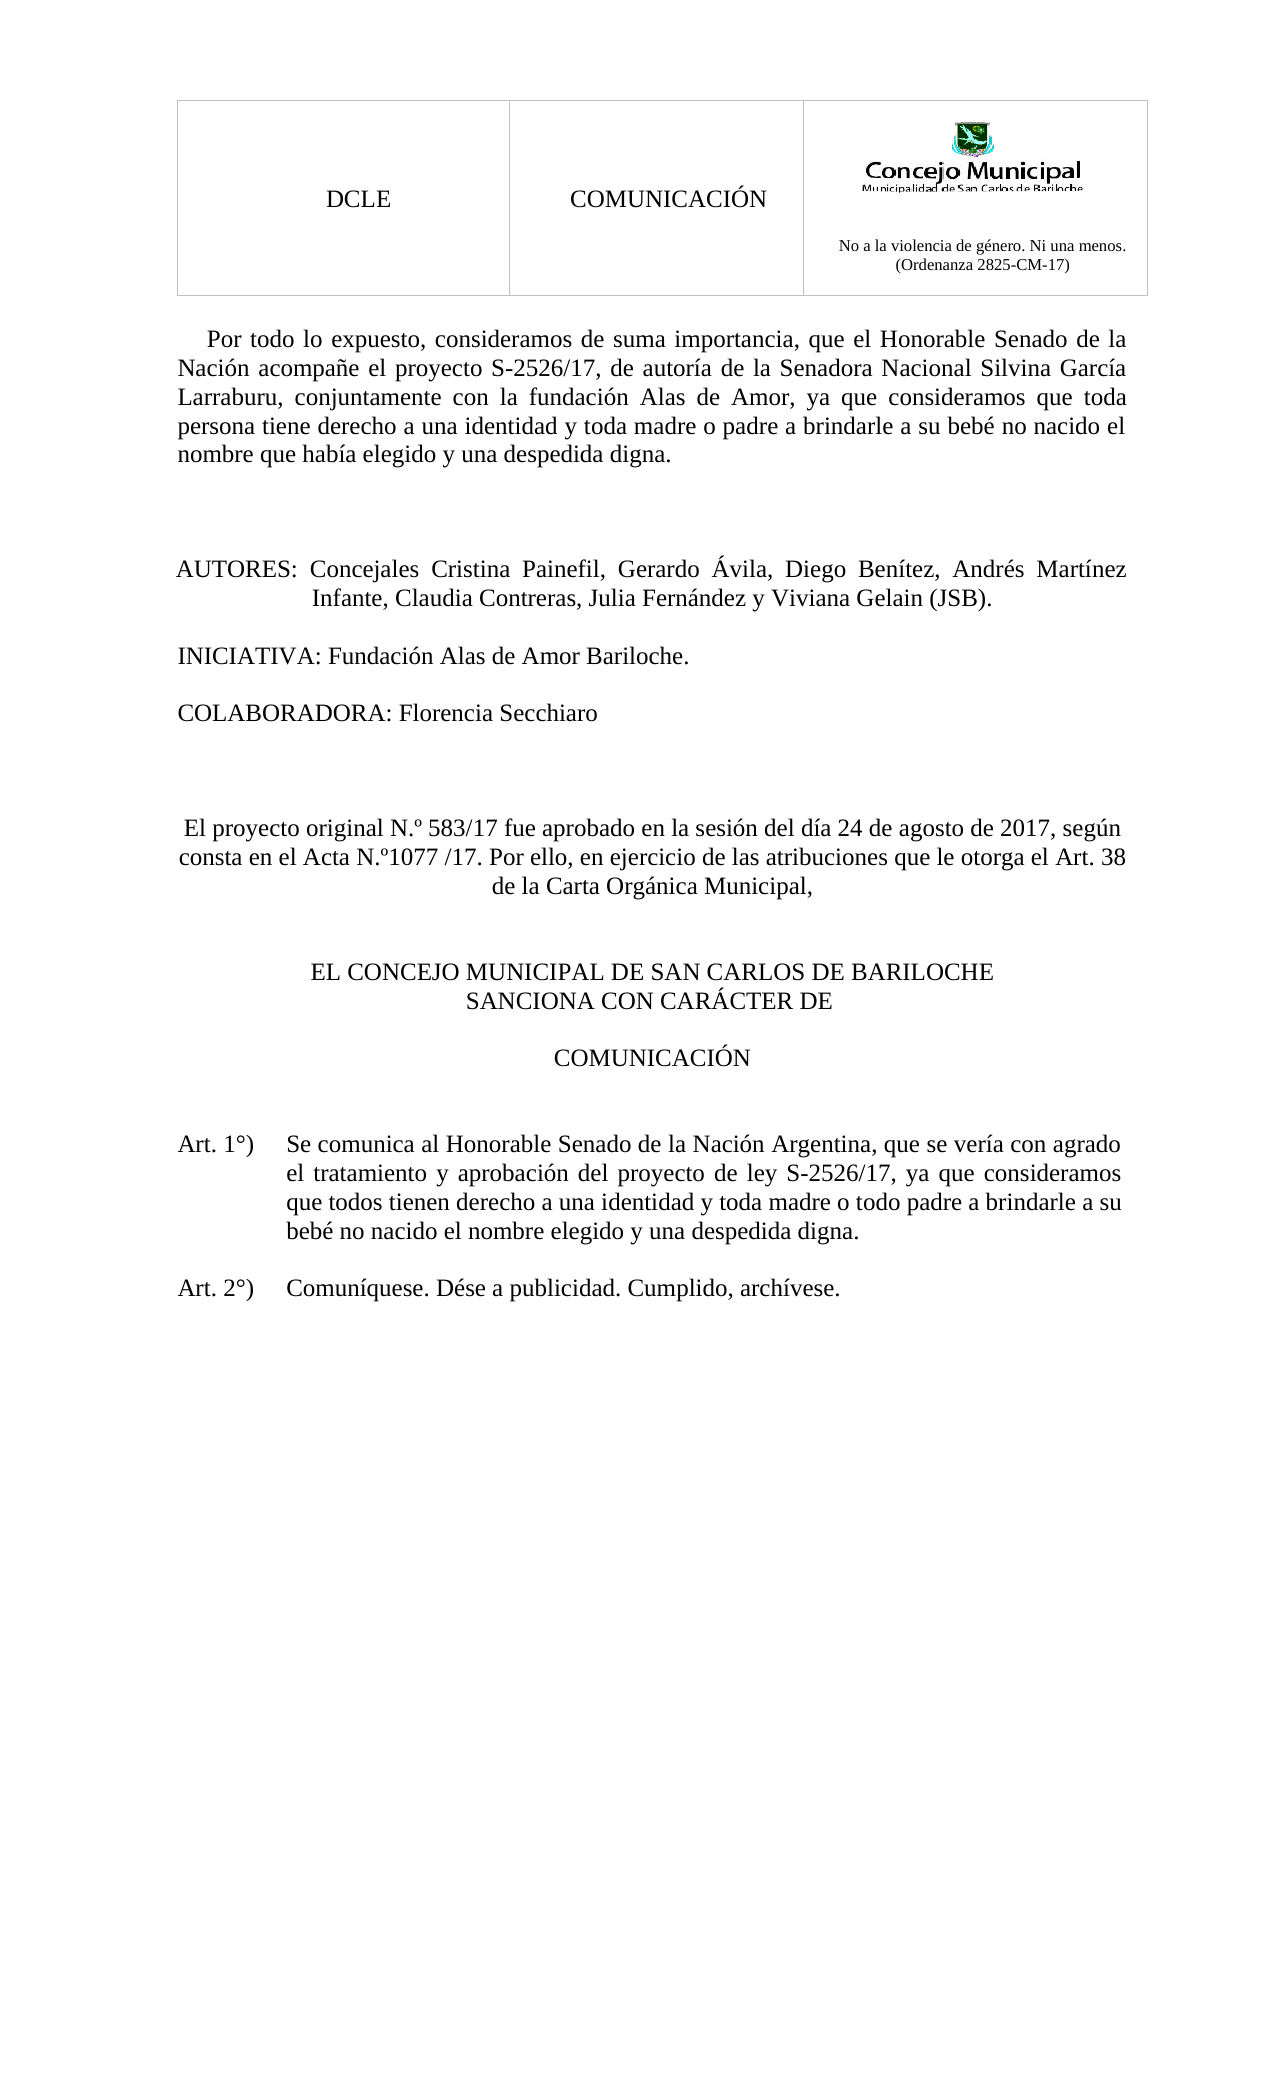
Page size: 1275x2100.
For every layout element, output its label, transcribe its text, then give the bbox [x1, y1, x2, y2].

table_cell [170, 1302, 279, 1331]
text El proyecto original N.º 583/17 fue aprobado en la sesión del día 24 de agosto de 2017, según consta en el Acta N.º1077 /17. Por ello, en ejercicio de las atribuciones que le otorga el Art. 38 de la Carta Orgánica Municipal, [177, 813, 1127, 899]
text Por todo lo expuesto, consideramos de suma importancia, que el Honorable Senado de la Nación acompañe el proyecto S-2526/17, de autoría de la Senadora Nacional Silvina García Larraburu, conjuntamente con la fundación Alas de Amor, ya que consideramos que toda persona tiene derecho a una identidad y toda madre o padre a brindarle a su bebé no nacido el nombre que había elegido y una despedida digna. [177, 324, 1127, 468]
text AUTORES: Concejales Cristina Painefil, Gerardo Ávila, Diego Benítez, Andrés Martínez Infante, Claudia Contreras, Julia Fernández y Viviana Gelain (JSB). [176, 554, 1127, 612]
text COMUNICACIÓN [177, 1043, 1127, 1072]
text INICIATIVA: Fundación Alas de Amor Bariloche. [177, 641, 1127, 669]
text COLABORADORA: Florencia Secchiaro [177, 698, 1127, 727]
text EL CONCEJO MUNICIPAL DE SAN CARLOS DE BARILOCHE [177, 957, 1127, 986]
table_cell Art. 2°) [170, 1273, 279, 1302]
table_cell [279, 1302, 1130, 1331]
table_cell Comuníquese. Dése a publicidad. Cumplido, archívese. [279, 1273, 1130, 1302]
table_header Art. 1°) [170, 1130, 279, 1273]
table_header Se comunica al Honorable Senado de la Nación Argentina, que se vería con agrado el tratamiento y aprobación del proyecto de ley S-2526/17, ya que consideramos que todos tienen derecho a una identidad y toda madre o todo padre a brindarle a su bebé no nacido el nombre elegido y una despedida digna. [279, 1130, 1130, 1273]
text SANCIONA CON CARÁCTER DE [177, 986, 1127, 1014]
